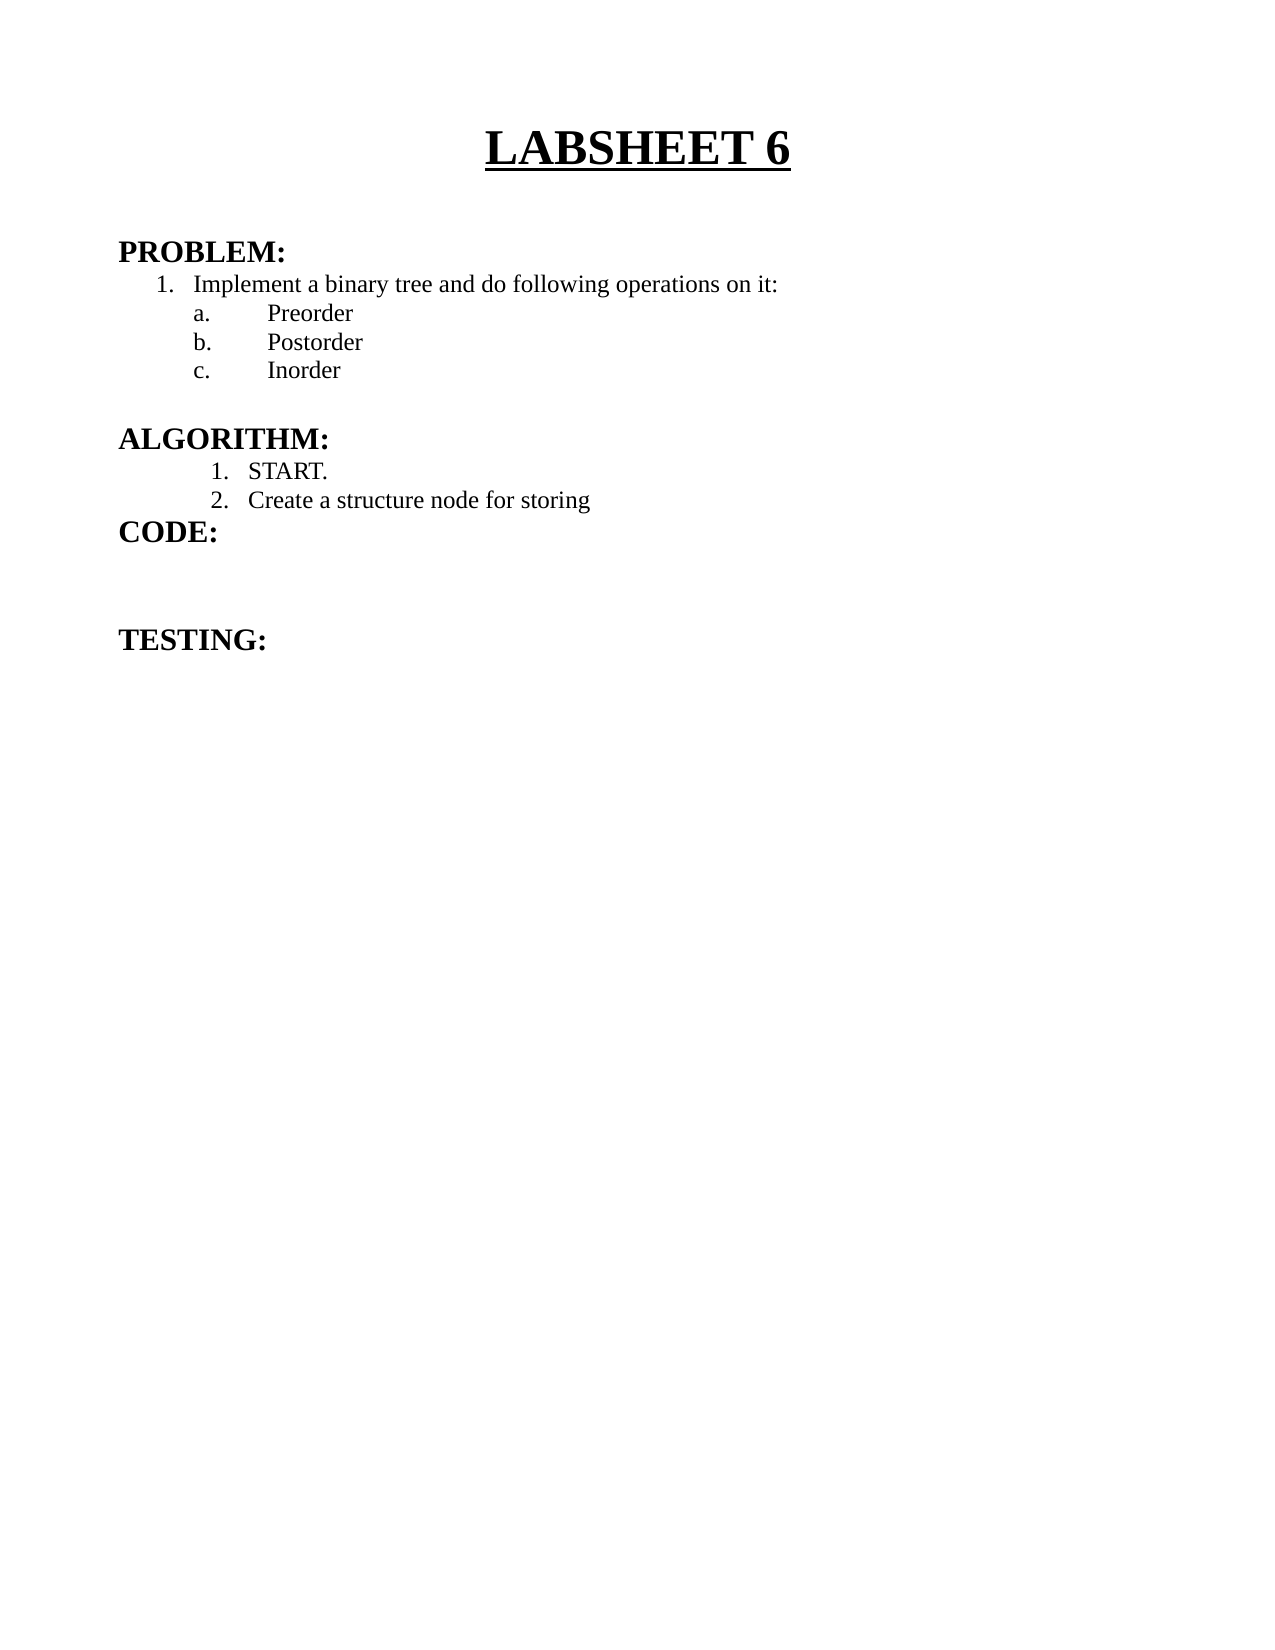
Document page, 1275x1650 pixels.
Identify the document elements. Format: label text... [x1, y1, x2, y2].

text CODE: [118, 513, 1157, 549]
text TESTING: [118, 621, 1157, 657]
list START. [210, 456, 1157, 485]
text PROBLEM: [118, 233, 1157, 269]
text ALGORITHM: [118, 420, 1157, 456]
list Create a structure node for storing [210, 485, 1157, 513]
list c. Inorder [193, 355, 1157, 384]
list b. Postorder [193, 327, 1157, 355]
list Implement a binary tree and do following operations on it: [156, 269, 1157, 298]
list a. Preorder [193, 298, 1157, 327]
text LABSHEET 6 [118, 118, 1157, 176]
